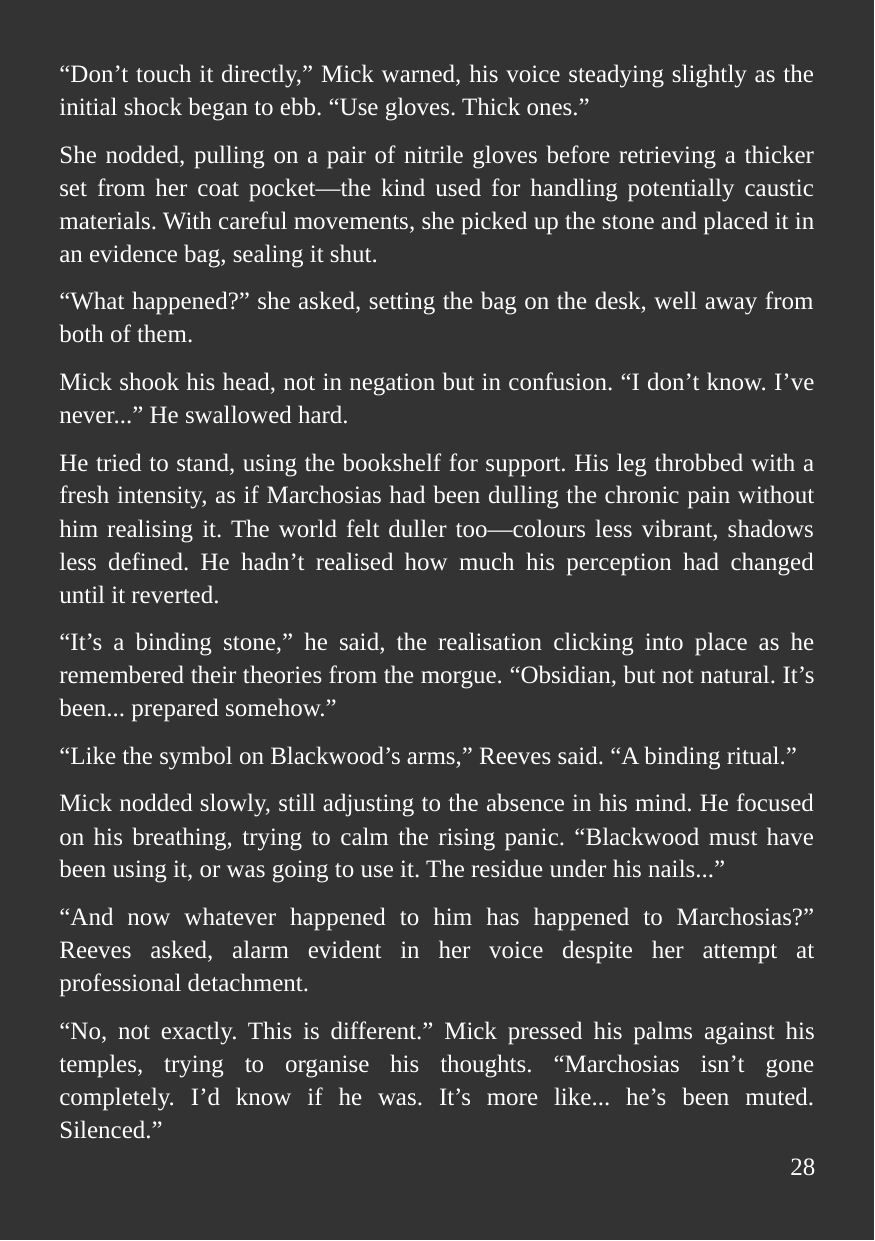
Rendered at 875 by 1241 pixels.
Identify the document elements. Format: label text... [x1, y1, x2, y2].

text Mick shook his head, not in negation but in confusion. “I don’t know. I’ve never...” He swallowed hard. [59, 367, 815, 429]
text Mick nodded slowly, still adjusting to the absence in his mind. He focused on his breathing, trying to calm the rising panic. “Blackwood must have been using it, or was going to use it. The residue under his nails...” [59, 788, 815, 883]
text “What happened?” she asked, setting the bag on the desk, well away from both of them. [59, 286, 815, 348]
text She nodded, pulling on a pair of nitrile gloves before retrieving a thicker set from her coat pocket—the kind used for handling potentially caustic materials. With careful movements, she picked up the stone and placed it in an evidence bag, sealing it shut. [59, 140, 815, 267]
text He tried to stand, using the bookshelf for support. His leg throbbed with a fresh intensity, as if Marchosias had been dulling the chronic pain without him realising it. The world felt duller too—colours less vibrant, shadows less defined. He hadn’t realised how much his perception had changed until it reverted. [59, 448, 815, 608]
text “It’s a binding stone,” he said, the realisation clicking into place as he remembered their theories from the morgue. “Obsidian, but not natural. It’s been... prepared somehow.” [59, 627, 815, 722]
text “And now whatever happened to him has happened to Marchosias?” Reeves asked, alarm evident in her voice despite her attempt at professional detachment. [59, 902, 815, 997]
text “No, not exactly. This is different.” Mick pressed his palms against his temples, trying to organise his thoughts. “Marchosias isn’t gone completely. I’d know if he was. It’s more like... he’s been muted. Silenced.” [59, 1016, 815, 1144]
text “Don’t touch it directly,” Mick warned, his voice steadying slightly as the initial shock began to ebb. “Use gloves. Thick ones.” [59, 59, 815, 121]
text “Like the symbol on Blackwood’s arms,” Reeves said. “A binding ritual.” [59, 741, 815, 770]
